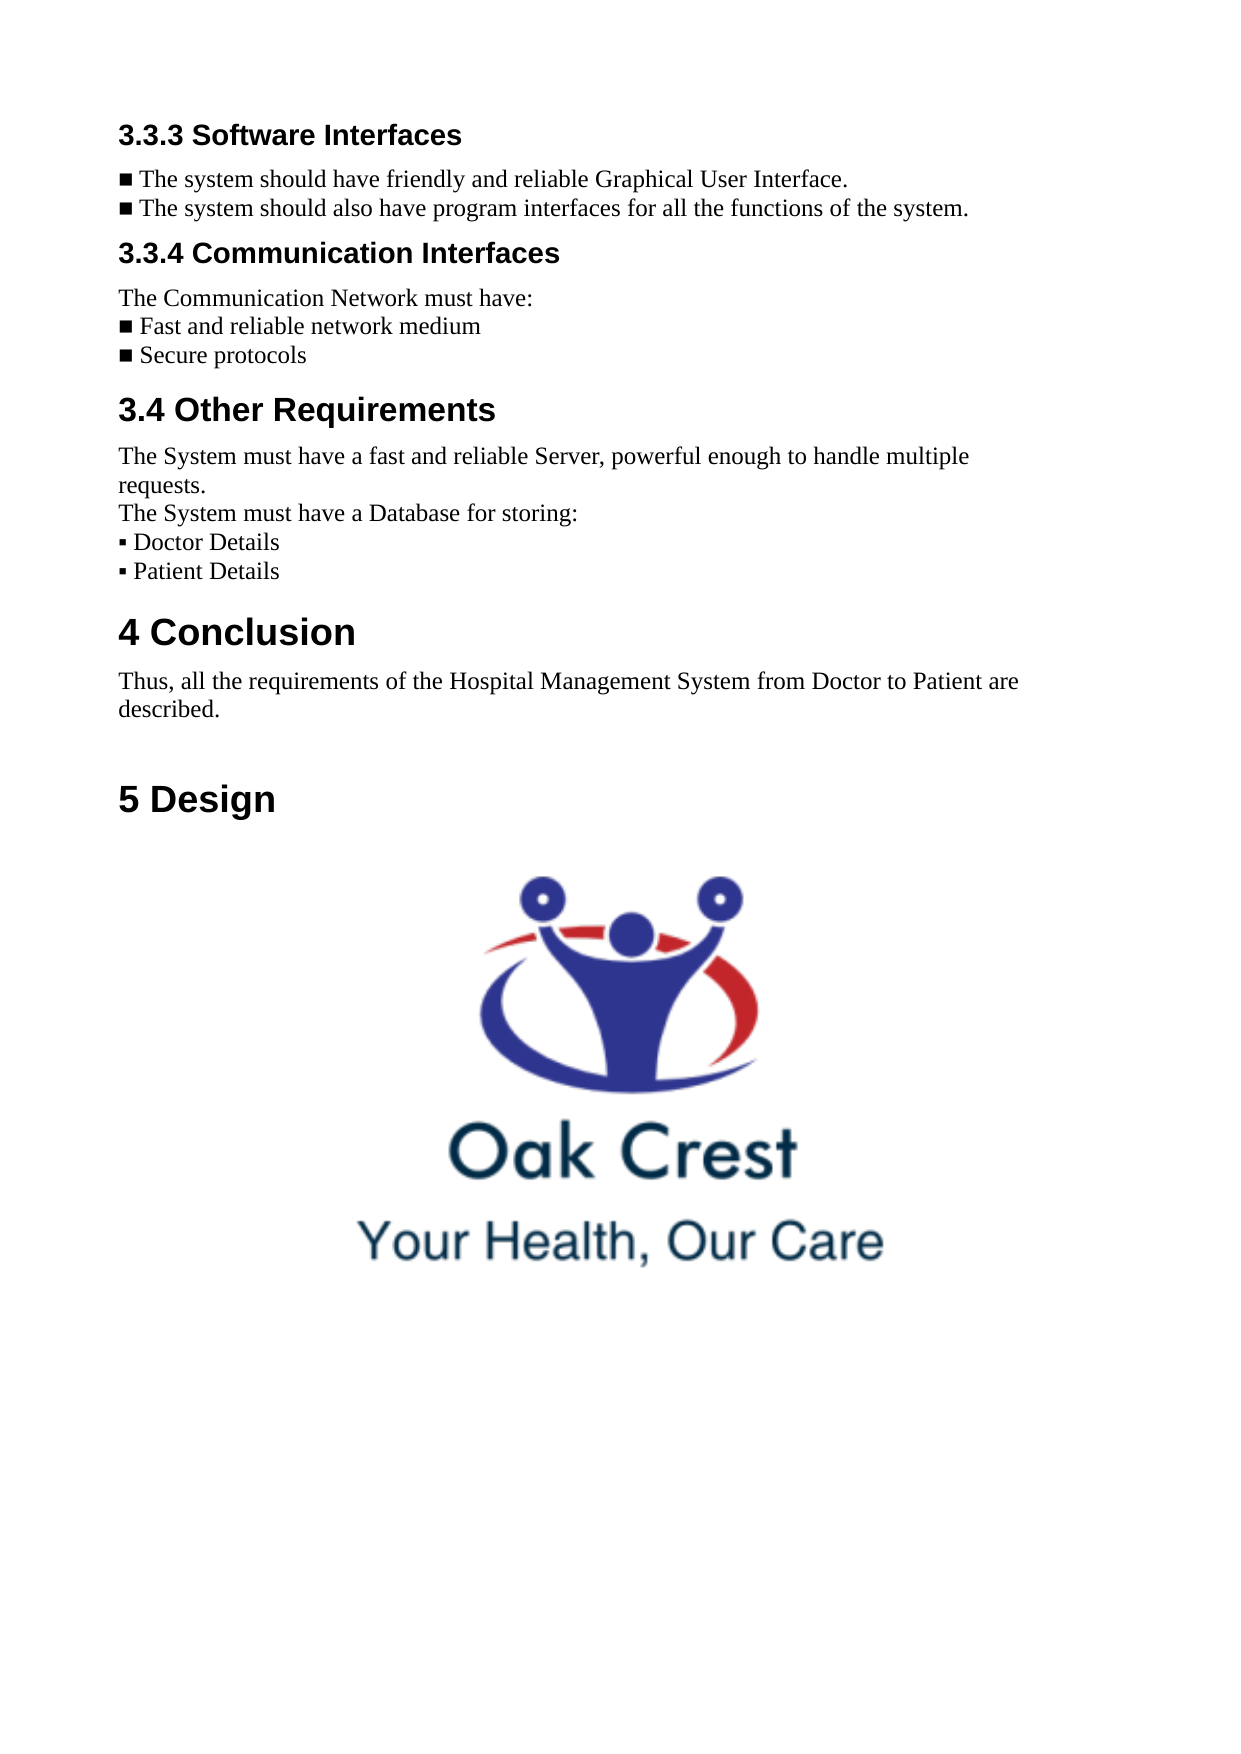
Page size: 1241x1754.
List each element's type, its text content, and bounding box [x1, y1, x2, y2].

text The System must have a fast and reliable Server, powerful enough to handle multiple [118, 441, 1122, 470]
text ■ Secure protocols [118, 340, 1122, 369]
subtitle 3.4 Other Requirements [118, 390, 1122, 428]
subtitle 3.3.3 Software Interfaces [118, 118, 1122, 152]
text ▪ Patient Details [118, 556, 1122, 585]
text The Communication Network must have: [118, 283, 1122, 311]
subtitle 3.3.4 Communication Interfaces [118, 236, 1122, 270]
subtitle 5 Design [118, 777, 1122, 821]
picture [297, 823, 944, 1324]
text ■ The system should also have program interfaces for all the functions of the system. [118, 193, 1122, 222]
text ■ The system should have friendly and reliable Graphical User Interface. [118, 164, 1122, 193]
subtitle 4 Conclusion [118, 610, 1122, 653]
text Thus, all the requirements of the Hospital Management System from Doctor to Patient are described. [118, 666, 1122, 723]
text ▪ Doctor Details [118, 527, 1122, 556]
text requests. [118, 470, 1122, 498]
text The System must have a Database for storing: [118, 498, 1122, 527]
text ■ Fast and reliable network medium [118, 311, 1122, 340]
